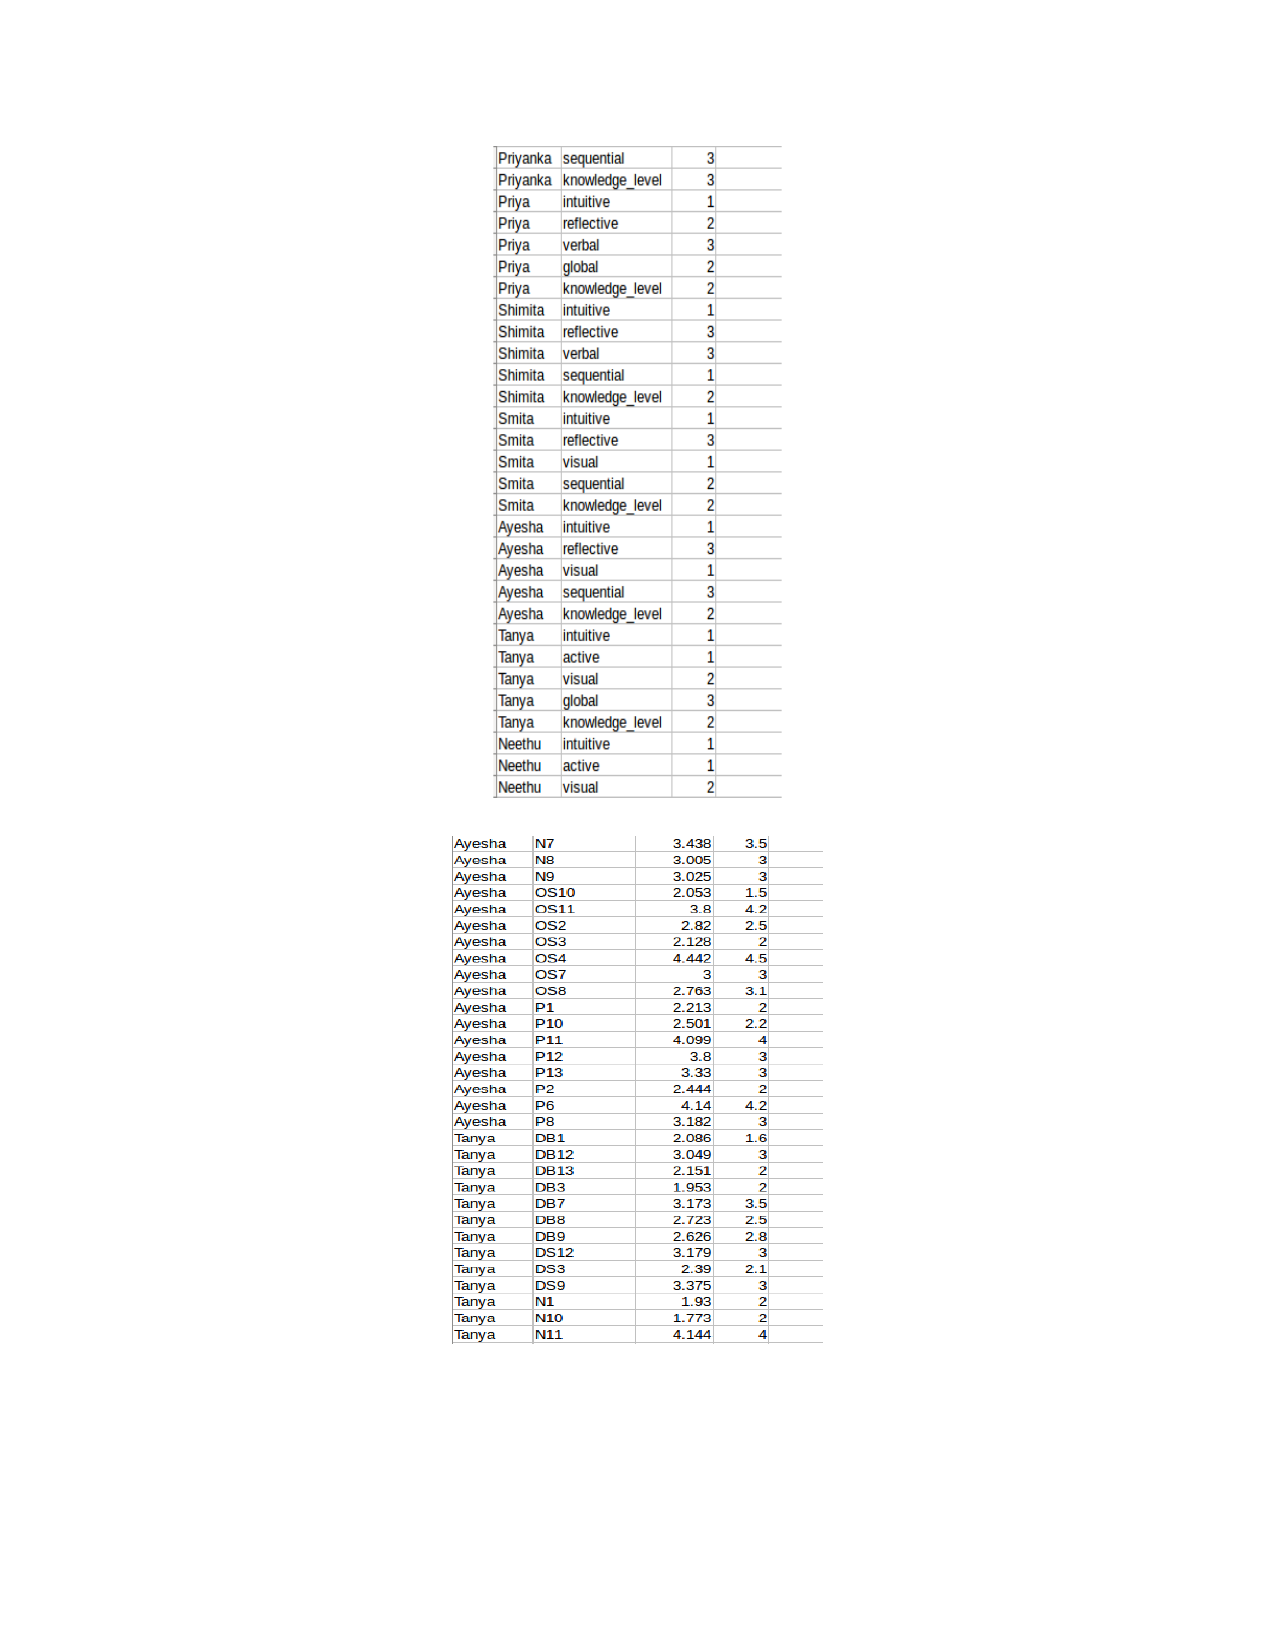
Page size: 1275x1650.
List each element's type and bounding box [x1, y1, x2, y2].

picture [493, 146, 782, 798]
picture [452, 836, 823, 1344]
